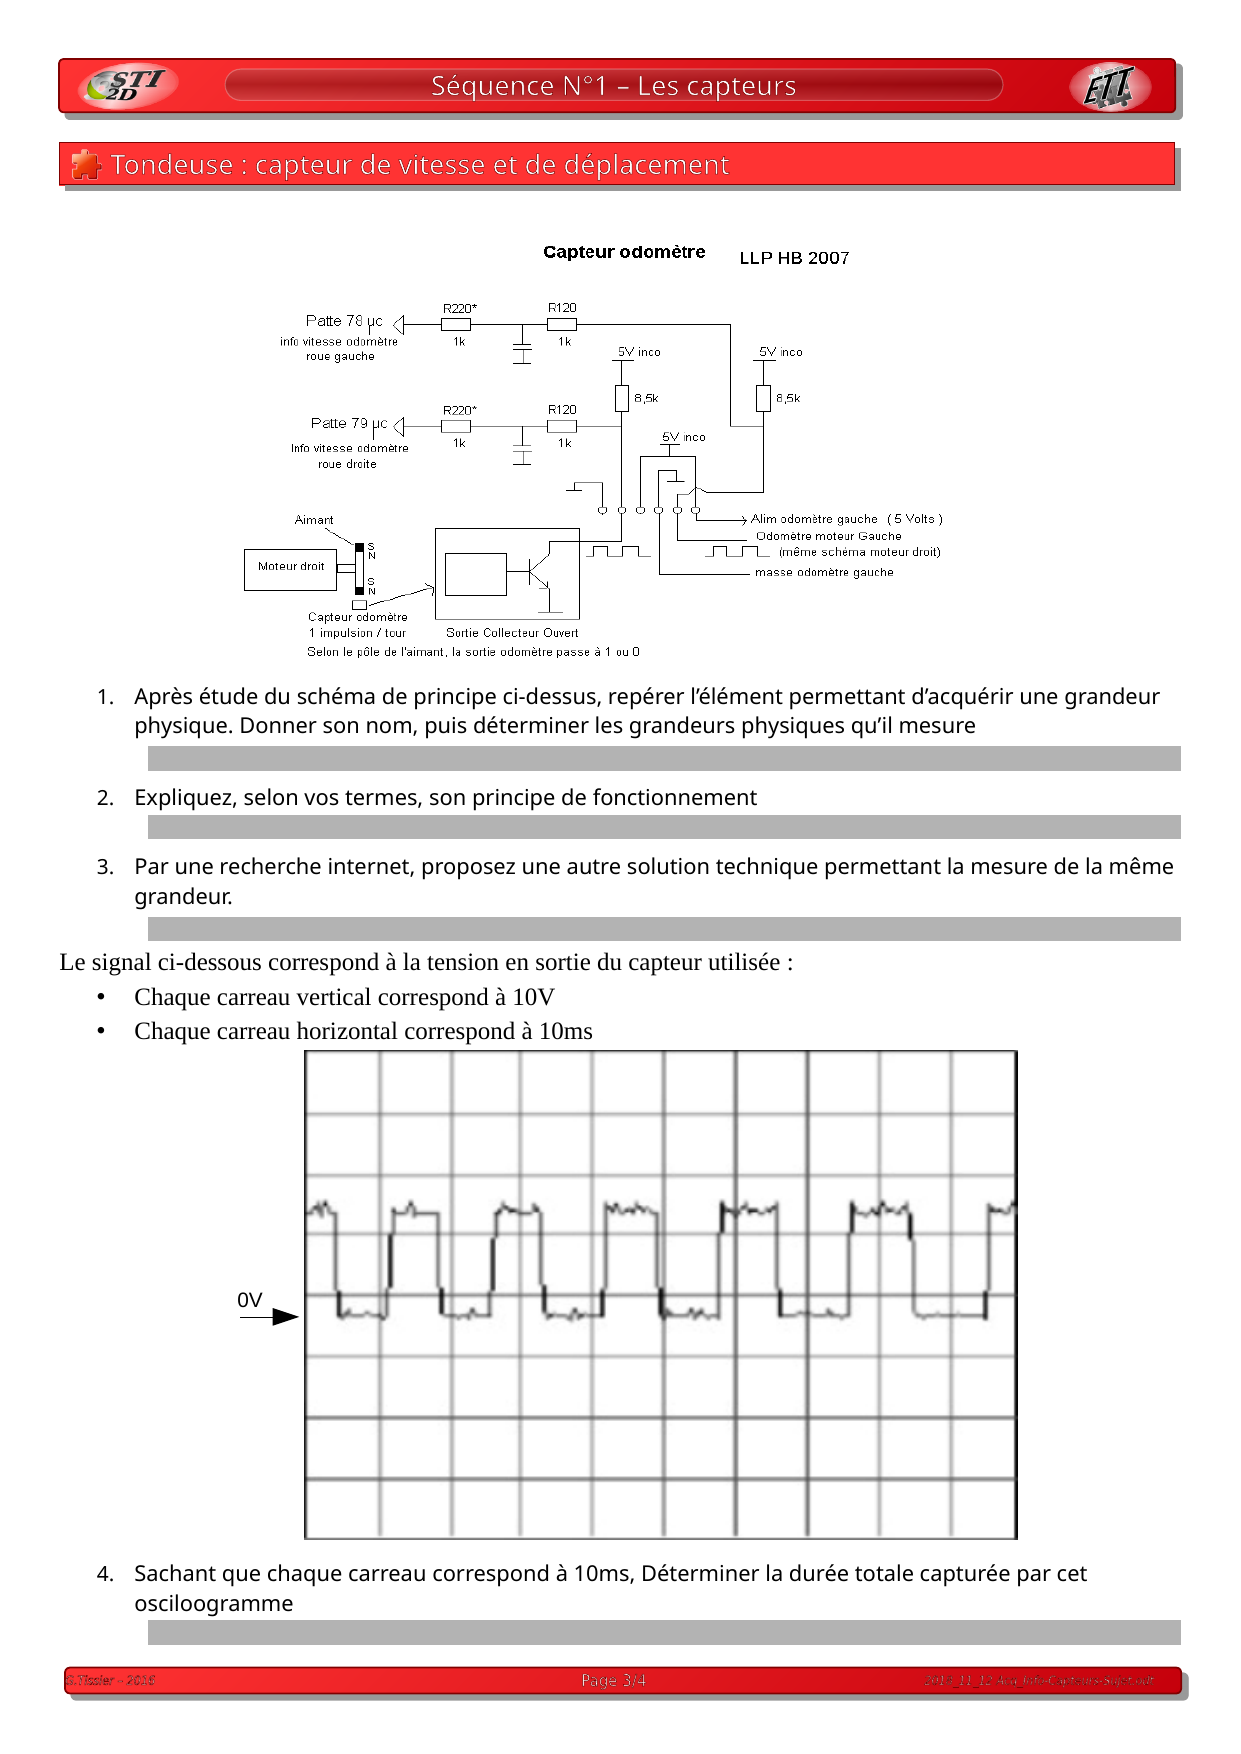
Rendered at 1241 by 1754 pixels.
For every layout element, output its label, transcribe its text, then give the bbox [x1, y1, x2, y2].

text Le signal ci-dessous correspond à la tension en sortie du capteur utilisée : [59, 947, 1181, 976]
subtitle Tondeuse : capteur de vitesse et de déplacement [60, 143, 1174, 184]
picture [233, 209, 1007, 675]
list Après étude du schéma de principe ci-dessus, repérer l’élément permettant d’acquérir une grandeur physique. Donner son nom, puis déterminer les grandeurs physiques qu’il mesure [97, 681, 1181, 740]
list Sachant que chaque carreau correspond à 10ms, Déterminer la durée totale capturée par cet osciloogramme [97, 1558, 1181, 1617]
picture [1069, 62, 1152, 112]
list Expliquez, selon vos termes, son principe de fonctionnement [97, 782, 1181, 812]
list Chaque carreau horizontal correspond à 10ms [97, 1016, 1181, 1045]
picture [77, 62, 179, 110]
picture [70, 148, 103, 181]
list Par une recherche internet, proposez une autre solution technique permettant la mesure de la même grandeur. [97, 851, 1181, 911]
list Chaque carreau vertical correspond à 10V [97, 982, 1181, 1010]
